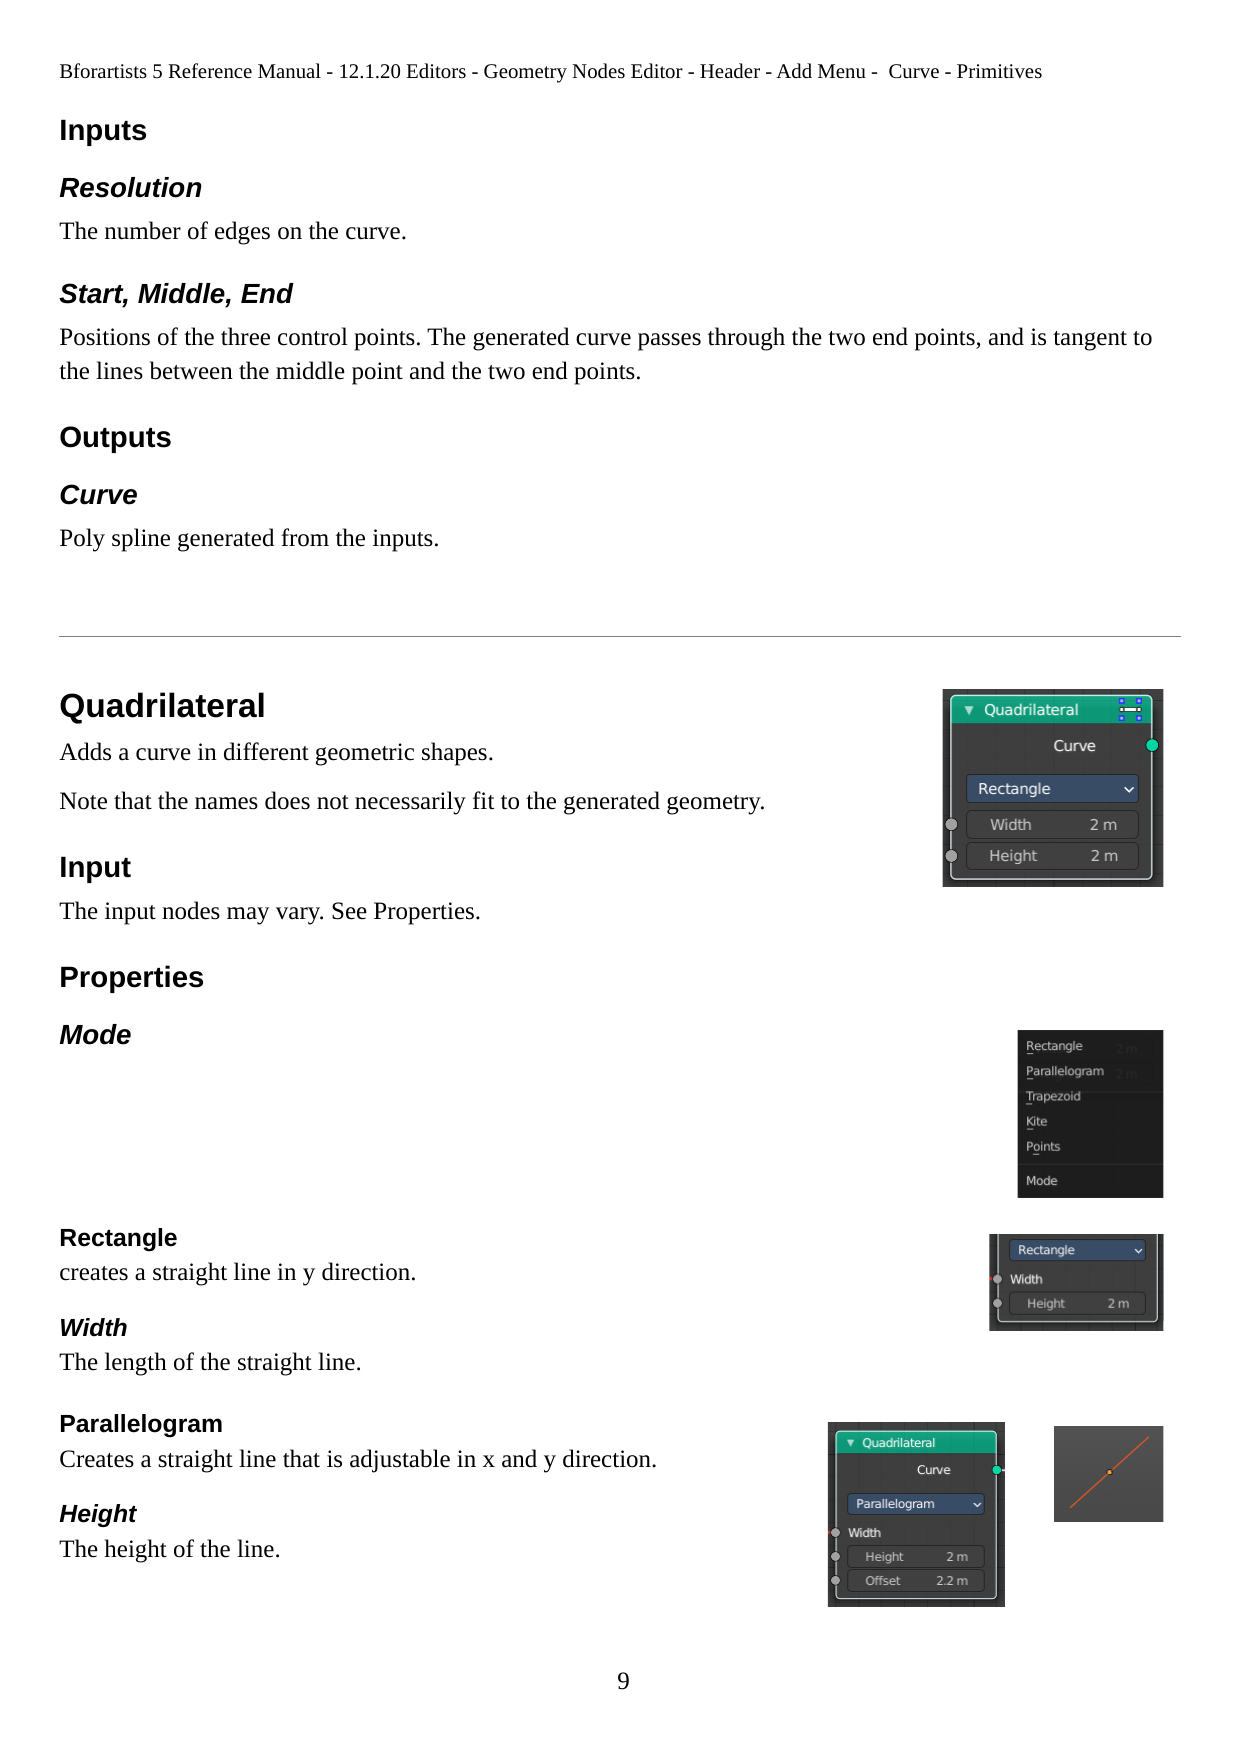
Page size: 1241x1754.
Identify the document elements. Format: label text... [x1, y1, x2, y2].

subtitle Start, Middle, End [59, 277, 1181, 309]
subtitle Curve [59, 478, 1181, 510]
subtitle [1164, 850, 1181, 884]
subtitle Inputs [59, 113, 1181, 146]
text The length of the straight line. [59, 1347, 1181, 1376]
text Poly spline generated from the inputs. [59, 523, 1181, 552]
text Positions of the three control points. The generated curve passes through the two end points, and is tangent to the lines between the middle point and the two end points. [59, 322, 1181, 385]
subtitle Rectangle [59, 1223, 1181, 1251]
subtitle Height [59, 1499, 827, 1528]
subtitle Outputs [59, 420, 1181, 453]
picture [1017, 1030, 1164, 1198]
subtitle [1005, 1499, 1181, 1528]
text Creates a straight line that is adjustable in x and y direction. [59, 1444, 827, 1473]
text The input nodes may vary. See Properties. [59, 896, 1181, 925]
text [1005, 1444, 1054, 1473]
subtitle Quadrilateral [59, 686, 1181, 725]
picture [942, 689, 1164, 887]
text Adds a curve in different geometric shapes. [59, 737, 942, 766]
text The height of the line. [59, 1534, 827, 1563]
text The number of edges on the curve. [59, 216, 1181, 244]
text Note that the names does not necessarily fit to the generated geometry. [59, 786, 942, 815]
subtitle Mode [59, 1018, 1181, 1050]
picture [1054, 1426, 1164, 1522]
picture [989, 1234, 1164, 1331]
picture [827, 1422, 1005, 1607]
subtitle Input [59, 850, 942, 884]
subtitle Parallelogram [59, 1409, 1181, 1438]
subtitle Properties [59, 960, 1181, 993]
subtitle Width [59, 1313, 1181, 1341]
text creates a straight line in y direction. [59, 1257, 989, 1286]
subtitle Resolution [59, 171, 1181, 203]
text [1005, 1534, 1181, 1563]
